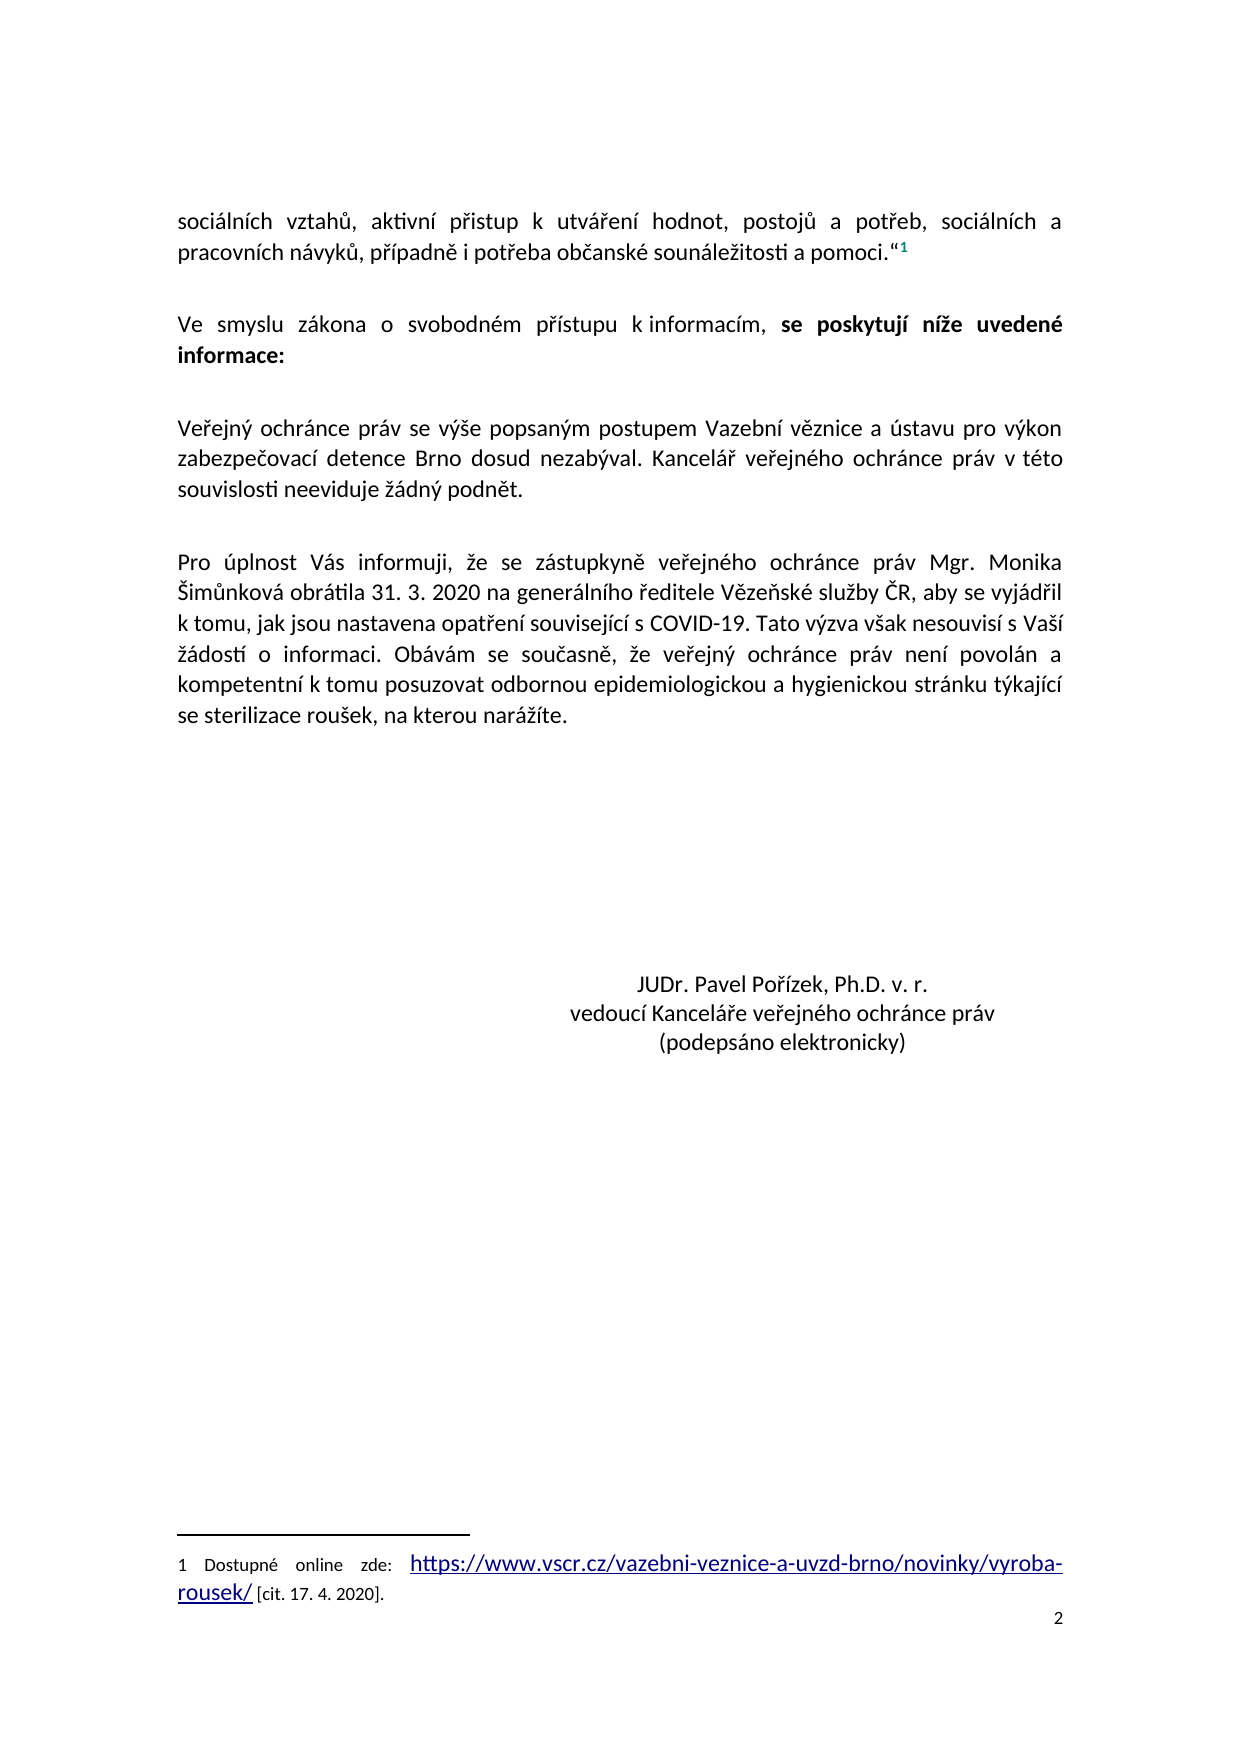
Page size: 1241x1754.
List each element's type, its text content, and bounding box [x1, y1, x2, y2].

text JUDr. Pavel Pořízek, Ph.D. v. r. [502, 969, 1063, 998]
text Veřejný ochránce práv se výše popsaným postupem Vazební věznice a ústavu pro výkon zabezpečovací detence Brno dosud nezabýval. Kancelář veřejného ochránce práv v této souvislosti neeviduje žádný podnět. [177, 413, 1063, 503]
text (podepsáno elektronicky) [502, 1027, 1063, 1057]
text Dostupné online zde: https://www.vscr.cz/vazebni-veznice-a-uvzd-brno/novinky/vyroba-rousek/ [cit. 17. 4. 2020]. [177, 1548, 1063, 1606]
text vedoucí Kanceláře veřejného ochránce práv [502, 998, 1063, 1027]
text Ve smyslu zákona o svobodném přístupu k informacím, se poskytují níže uvedené informace: [177, 309, 1063, 369]
text sociálních vztahů, aktivní přistup k utváření hodnot, postojů a potřeb, sociálních a pracovních návyků, případně i potřeba občanské sounáležitosti a pomoci.“ [177, 206, 1063, 266]
text Pro úplnost Vás informuji, že se zástupkyně veřejného ochránce práv Mgr. Monika Šimůnková obrátila 31. 3. 2020 na generálního ředitele Vězeňské služby ČR, aby se vyjádřil k tomu, jak jsou nastavena opatření související s COVID-19. Tato výzva však nesouvisí s Vaší žádostí o informaci. Obávám se současně, že veřejný ochránce práv není povolán a kompetentní k tomu posuzovat odbornou epidemiologickou a hygienickou stránku týkající se sterilizace roušek, na kterou narážíte. [177, 547, 1063, 729]
